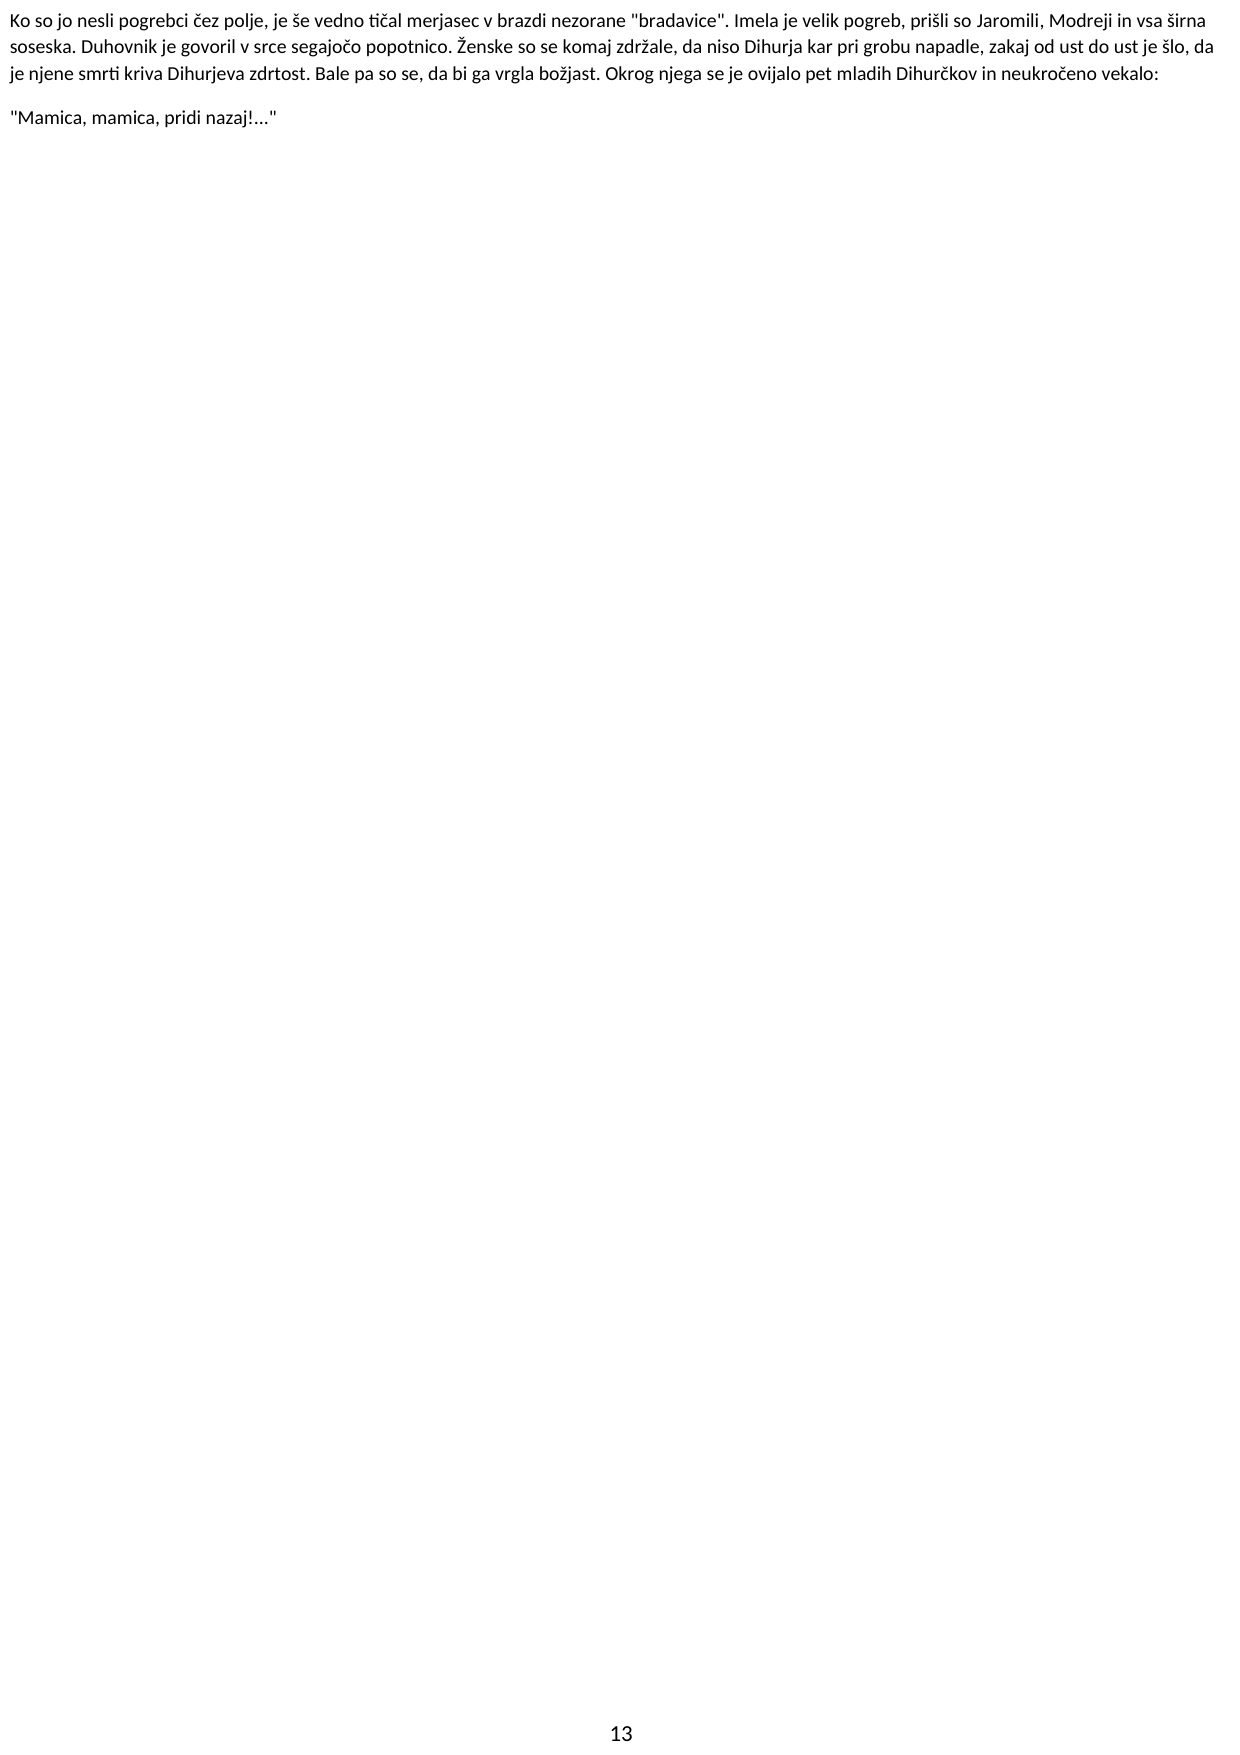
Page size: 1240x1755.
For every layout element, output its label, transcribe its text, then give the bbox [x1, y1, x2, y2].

text "Mamica, mamica, pridi nazaj!..." [9, 105, 1230, 129]
text Ko so jo nesli pogrebci čez polje, je še vedno tičal merjasec v brazdi nezorane "bradavice". Imela je velik pogreb, prišli so Jaromili, Modreji in vsa širna soseska. Duhovnik je govoril v srce segajočo popotnico. Ženske so se komaj zdržale, da niso Dihurja kar pri grobu napadle, zakaj od ust do ust je šlo, da je njene smrti kriva Dihurjeva zdrtost. Bale pa so se, da bi ga vrgla božjast. Okrog njega se je ovijalo pet mladih Dihurčkov in neukročeno vekalo: [9, 8, 1230, 85]
